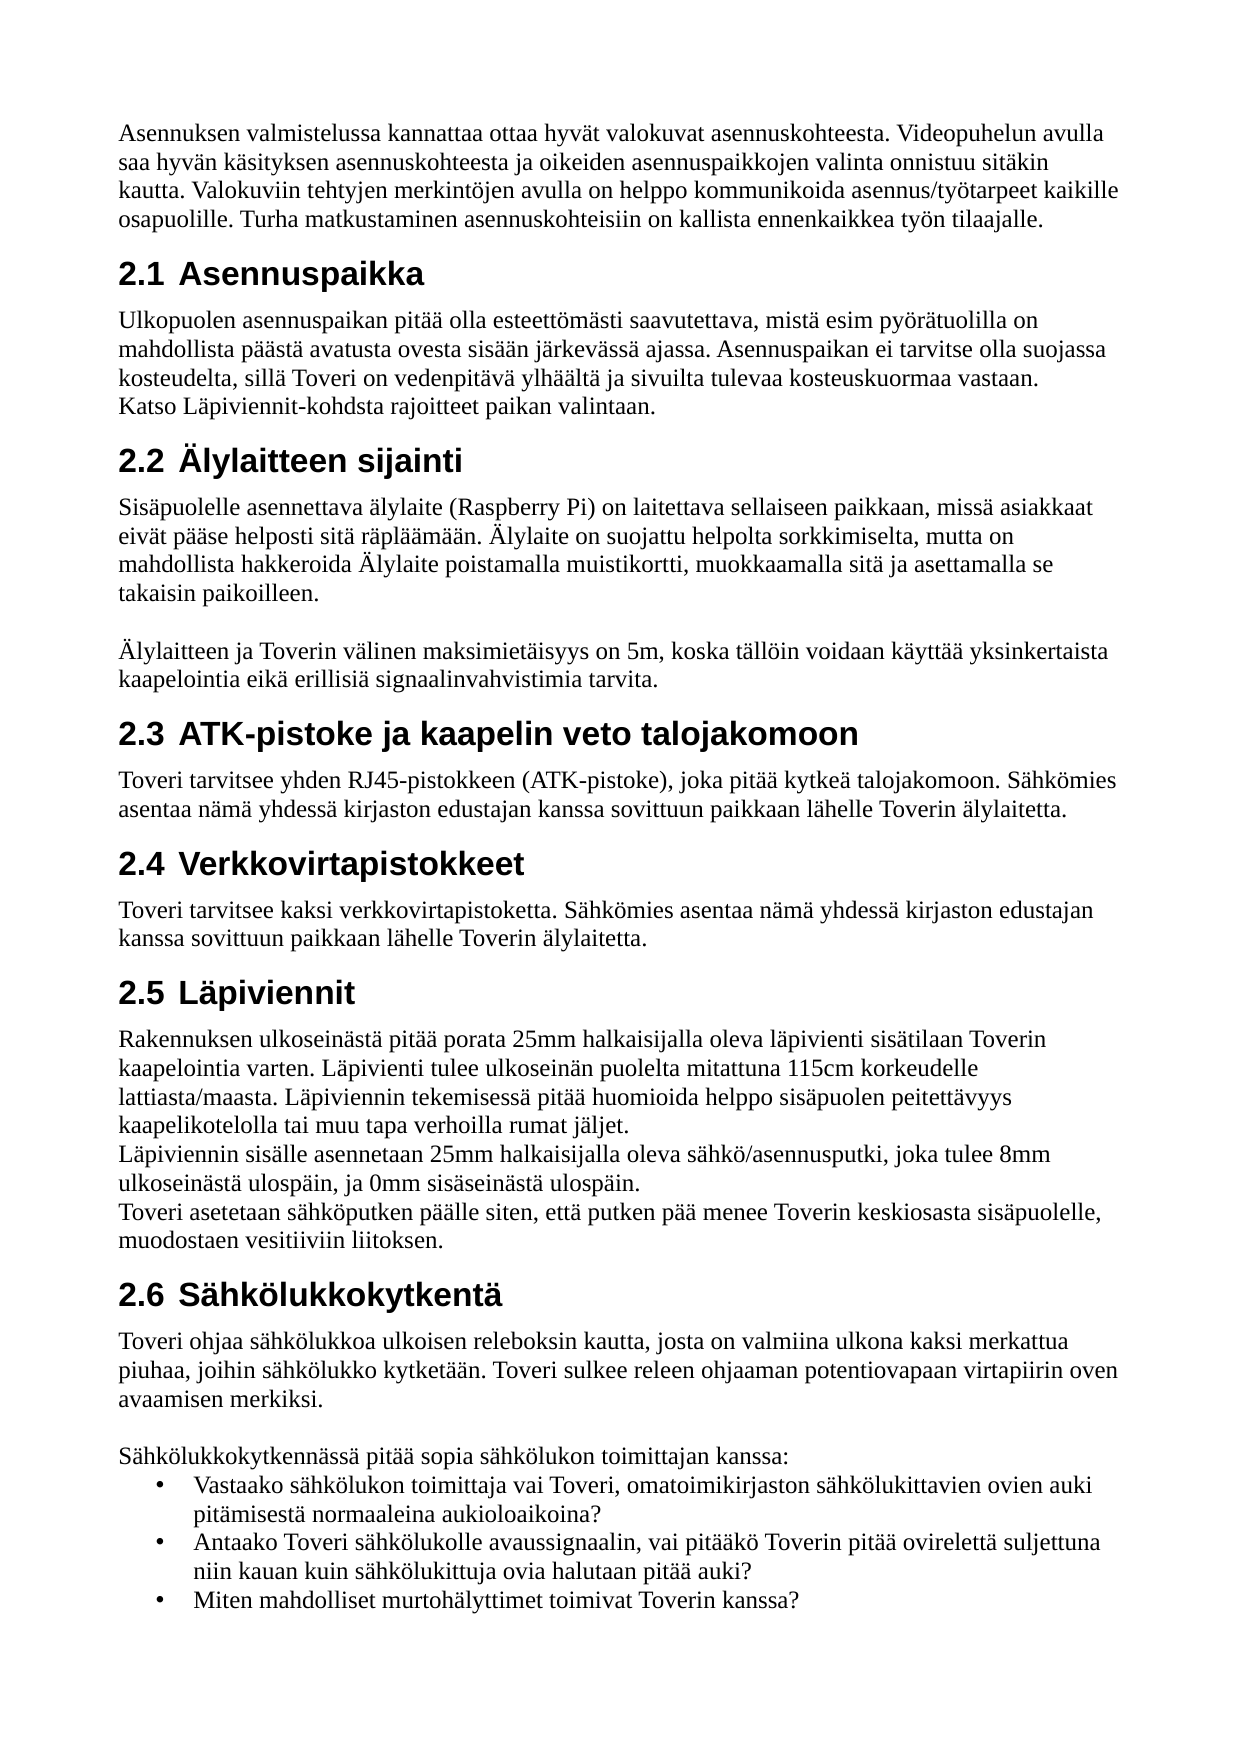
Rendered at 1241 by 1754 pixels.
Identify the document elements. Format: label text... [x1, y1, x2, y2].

list Antaako Toveri sähkölukolle avaussignaalin, vai pitääkö Toverin pitää ovirelettä suljettuna niin kauan kuin sähkölukittuja ovia halutaan pitää auki? [156, 1527, 1122, 1585]
subtitle Asennuspaikka [118, 254, 1122, 293]
text Älylaitteen ja Toverin välinen maksimietäisyys on 5m, koska tällöin voidaan käyttää yksinkertaista kaapelointia eikä erillisiä signaalinvahvistimia tarvita. [118, 636, 1122, 693]
subtitle Läpiviennit [118, 973, 1122, 1012]
subtitle Verkkovirtapistokkeet [118, 844, 1122, 882]
text Toveri tarvitsee kaksi verkkovirtapistoketta. Sähkömies asentaa nämä yhdessä kirjaston edustajan kanssa sovittuun paikkaan lähelle Toverin älylaitetta. [118, 895, 1122, 952]
list Miten mahdolliset murtohälyttimet toimivat Toverin kanssa? [156, 1585, 1122, 1614]
text Rakennuksen ulkoseinästä pitää porata 25mm halkaisijalla oleva läpivienti sisätilaan Toverin kaapelointia varten. Läpivienti tulee ulkoseinän puolelta mitattuna 115cm korkeudelle lattiasta/maasta. Läpiviennin tekemisessä pitää huomioida helppo sisäpuolen peitettävyys kaapelikotelolla tai muu tapa verhoilla rumat jäljet. Läpiviennin sisälle asennetaan 25mm halkaisijalla oleva sähkö/asennusputki, joka tulee 8mm ulkoseinästä ulospäin, ja 0mm sisäseinästä ulospäin. [118, 1024, 1122, 1197]
text Toveri tarvitsee yhden RJ45-pistokkeen (ATK-pistoke), joka pitää kytkeä talojakomoon. Sähkömies asentaa nämä yhdessä kirjaston edustajan kanssa sovittuun paikkaan lähelle Toverin älylaitetta. [118, 765, 1122, 823]
text Sisäpuolelle asennettava älylaite (Raspberry Pi) on laitettava sellaiseen paikkaan, missä asiakkaat eivät pääse helposti sitä räpläämään. Älylaite on suojattu helpolta sorkkimiselta, mutta on mahdollista hakkeroida Älylaite poistamalla muistikortti, muokkaamalla sitä ja asettamalla se takaisin paikoilleen. [118, 492, 1122, 607]
list Vastaako sähkölukon toimittaja vai Toveri, omatoimikirjaston sähkölukittavien ovien auki pitämisestä normaaleina aukioloaikoina? [156, 1470, 1122, 1527]
text Sähkölukkokytkennässä pitää sopia sähkölukon toimittajan kanssa: [118, 1441, 1122, 1470]
text Ulkopuolen asennuspaikan pitää olla esteettömästi saavutettava, mistä esim pyörätuolilla on mahdollista päästä avatusta ovesta sisään järkevässä ajassa. Asennuspaikan ei tarvitse olla suojassa kosteudelta, sillä Toveri on vedenpitävä ylhäältä ja sivuilta tulevaa kosteuskuormaa vastaan. [118, 305, 1122, 391]
subtitle Sähkölukkokytkentä [118, 1275, 1122, 1314]
text Katso Läpiviennit-kohdsta rajoitteet paikan valintaan. [118, 391, 1122, 420]
text Toveri ohjaa sähkölukkoa ulkoisen releboksin kautta, josta on valmiina ulkona kaksi merkattua piuhaa, joihin sähkölukko kytketään. Toveri sulkee releen ohjaaman potentiovapaan virtapiirin oven avaamisen merkiksi. [118, 1326, 1122, 1412]
text Asennuksen valmistelussa kannattaa ottaa hyvät valokuvat asennuskohteesta. Videopuhelun avulla saa hyvän käsityksen asennuskohteesta ja oikeiden asennuspaikkojen valinta onnistuu sitäkin kautta. Valokuviin tehtyjen merkintöjen avulla on helppo kommunikoida asennus/työtarpeet kaikille osapuolille. Turha matkustaminen asennuskohteisiin on kallista ennenkaikkea työn tilaajalle. [118, 118, 1122, 233]
subtitle ATK-pistoke ja kaapelin veto talojakomoon [118, 714, 1122, 753]
text Toveri asetetaan sähköputken päälle siten, että putken pää menee Toverin keskiosasta sisäpuolelle, muodostaen vesitiiviin liitoksen. [118, 1197, 1122, 1254]
subtitle Älylaitteen sijainti [118, 441, 1122, 479]
